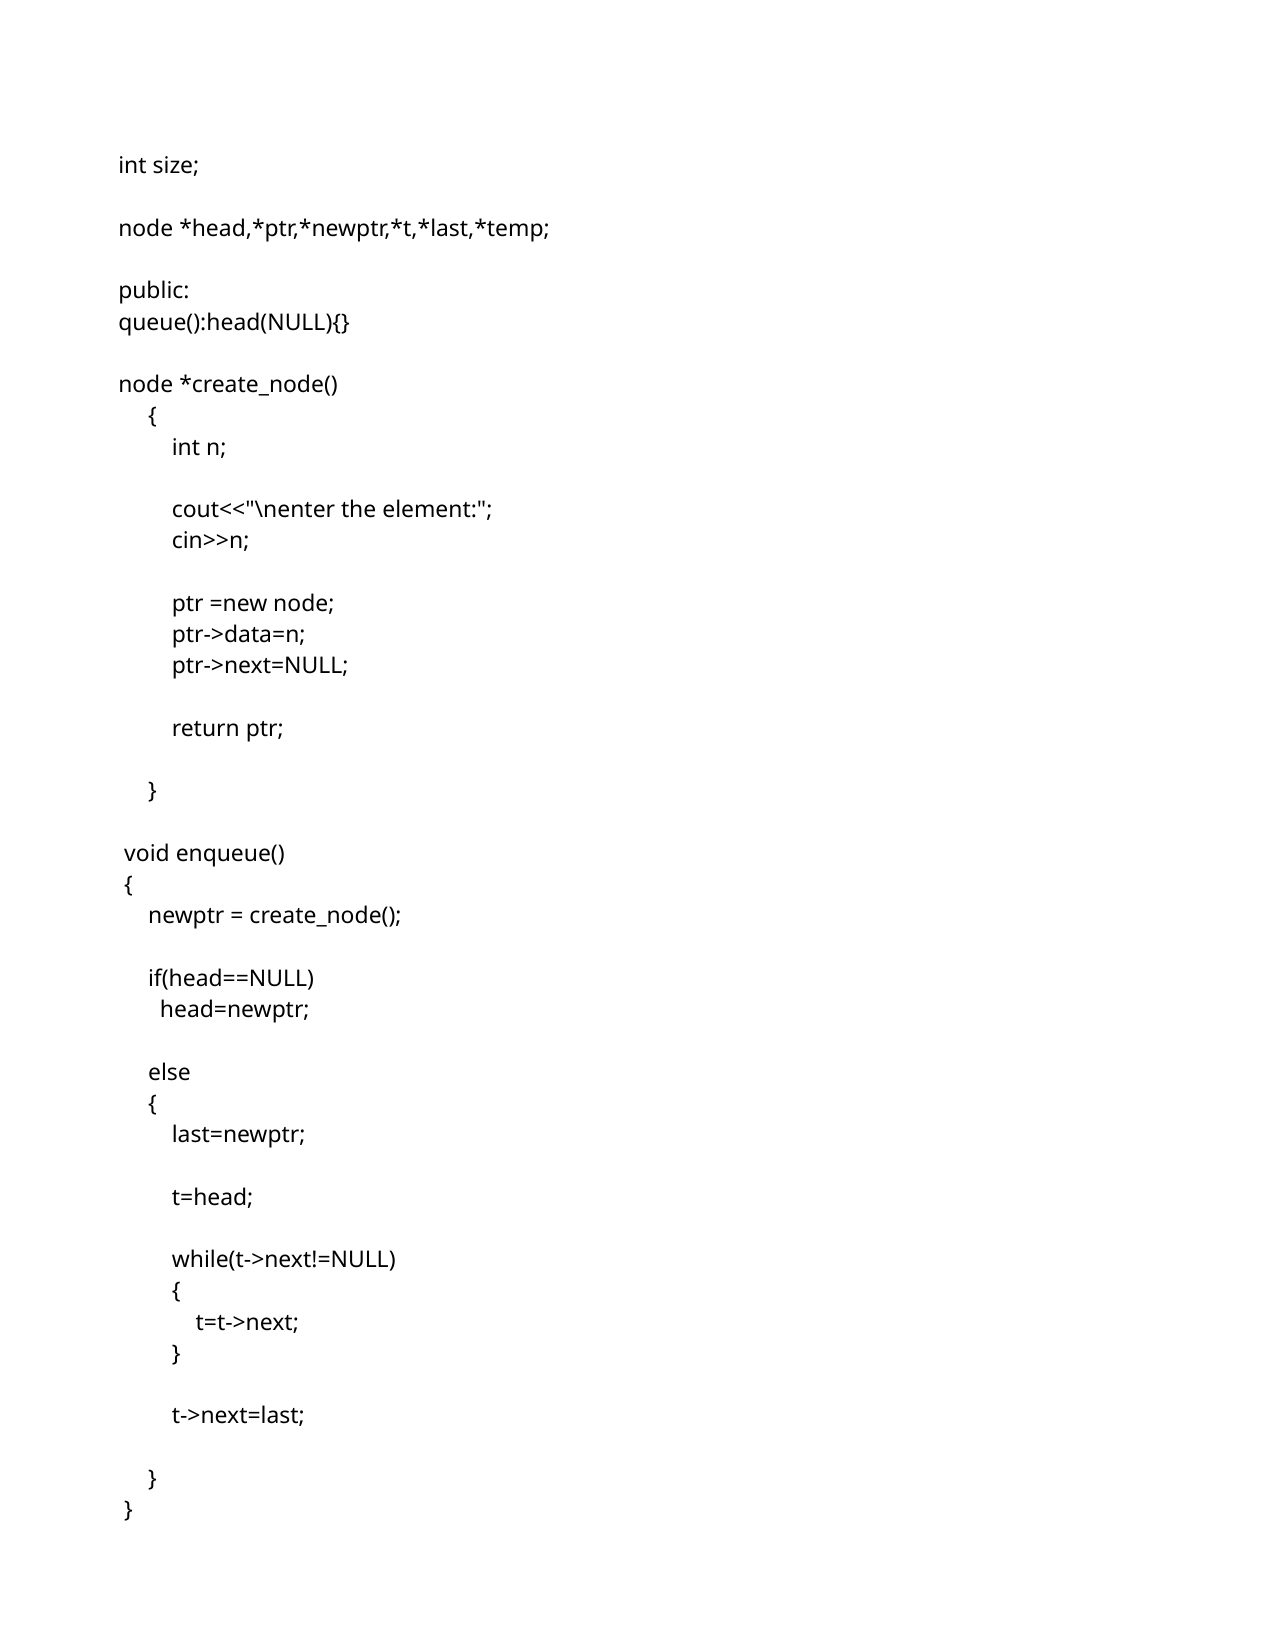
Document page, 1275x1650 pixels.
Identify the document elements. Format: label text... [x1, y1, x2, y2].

text } [118, 774, 1157, 806]
text ptr->next=NULL; [118, 649, 1157, 681]
text t=t->next; [118, 1306, 1157, 1337]
text } [118, 1493, 1157, 1524]
text while(t->next!=NULL) [118, 1243, 1157, 1274]
text public: [118, 274, 1157, 306]
text ptr =new node; [118, 587, 1157, 618]
text last=newptr; [118, 1118, 1157, 1149]
text t->next=last; [118, 1399, 1157, 1431]
text { [118, 399, 1157, 431]
text { [118, 1274, 1157, 1306]
text { [118, 868, 1157, 899]
text else [118, 1056, 1157, 1087]
text node *create_node() [118, 368, 1157, 399]
text { [118, 1087, 1157, 1118]
text cin>>n; [118, 524, 1157, 556]
text queue():head(NULL){} [118, 306, 1157, 337]
text int size; [118, 149, 1157, 181]
text } [118, 1337, 1157, 1368]
text return ptr; [118, 712, 1157, 743]
text newptr = create_node(); [118, 899, 1157, 931]
text } [118, 1462, 1157, 1493]
text t=head; [118, 1181, 1157, 1212]
text node *head,*ptr,*newptr,*t,*last,*temp; [118, 212, 1157, 243]
text head=newptr; [118, 993, 1157, 1024]
text void enqueue() [118, 837, 1157, 868]
text ptr->data=n; [118, 618, 1157, 649]
text if(head==NULL) [118, 962, 1157, 993]
text cout<<"\nenter the element:"; [118, 493, 1157, 524]
text int n; [118, 431, 1157, 462]
